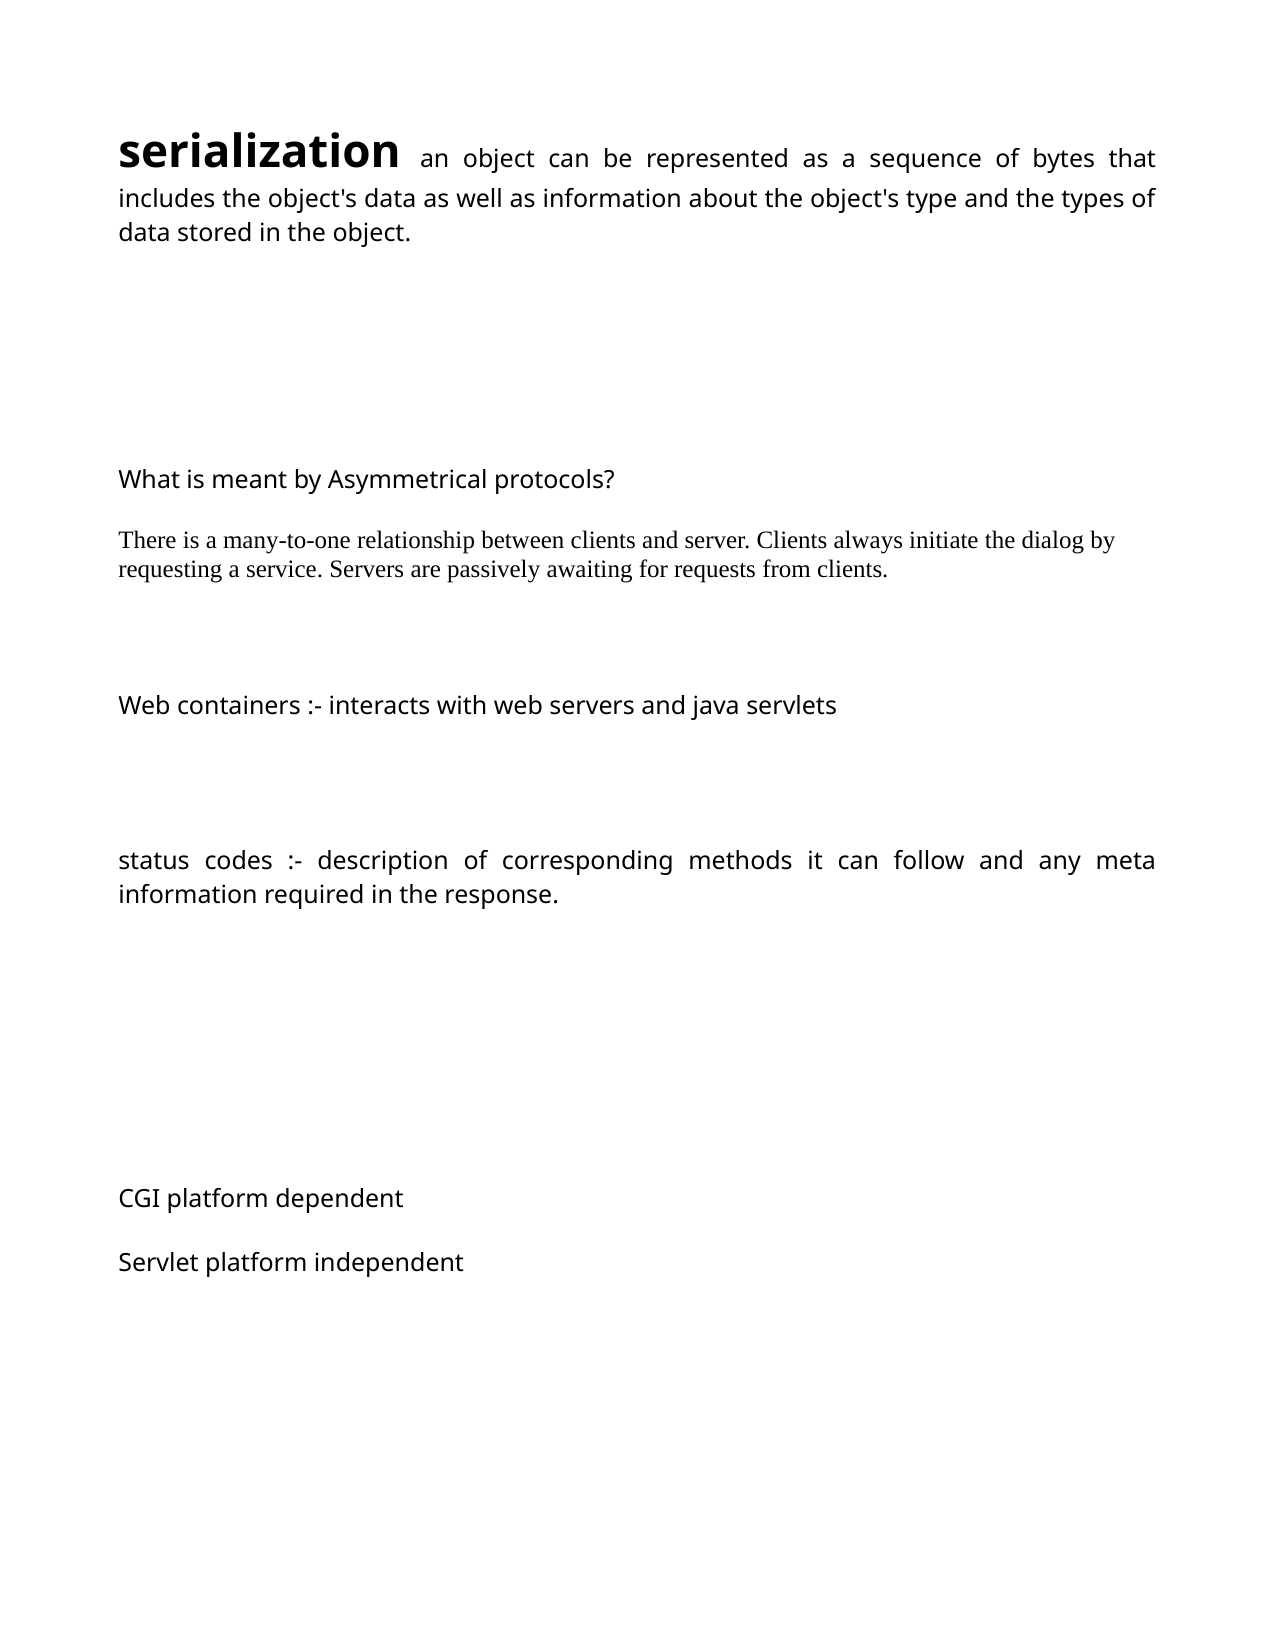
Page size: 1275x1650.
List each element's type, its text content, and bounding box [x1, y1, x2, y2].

text Servlet platform independent [118, 1244, 1157, 1278]
text CGI platform dependent [118, 1181, 1157, 1215]
text Web containers :- interacts with web servers and java servlets [118, 687, 1157, 721]
subtitle What is meant by Asymmetrical protocols? [118, 462, 1157, 496]
text serialization an object can be represented as a sequence of bytes that includes the object's data as well as information about the object's type and the types of data stored in the object. [118, 118, 1157, 249]
text status codes :- description of corresponding methods it can follow and any meta information required in the response. [118, 843, 1157, 911]
text There is a many-to-one relationship between clients and server. Clients always initiate the dialog by requesting a service. Servers are passively awaiting for requests from clients. [118, 525, 1157, 583]
